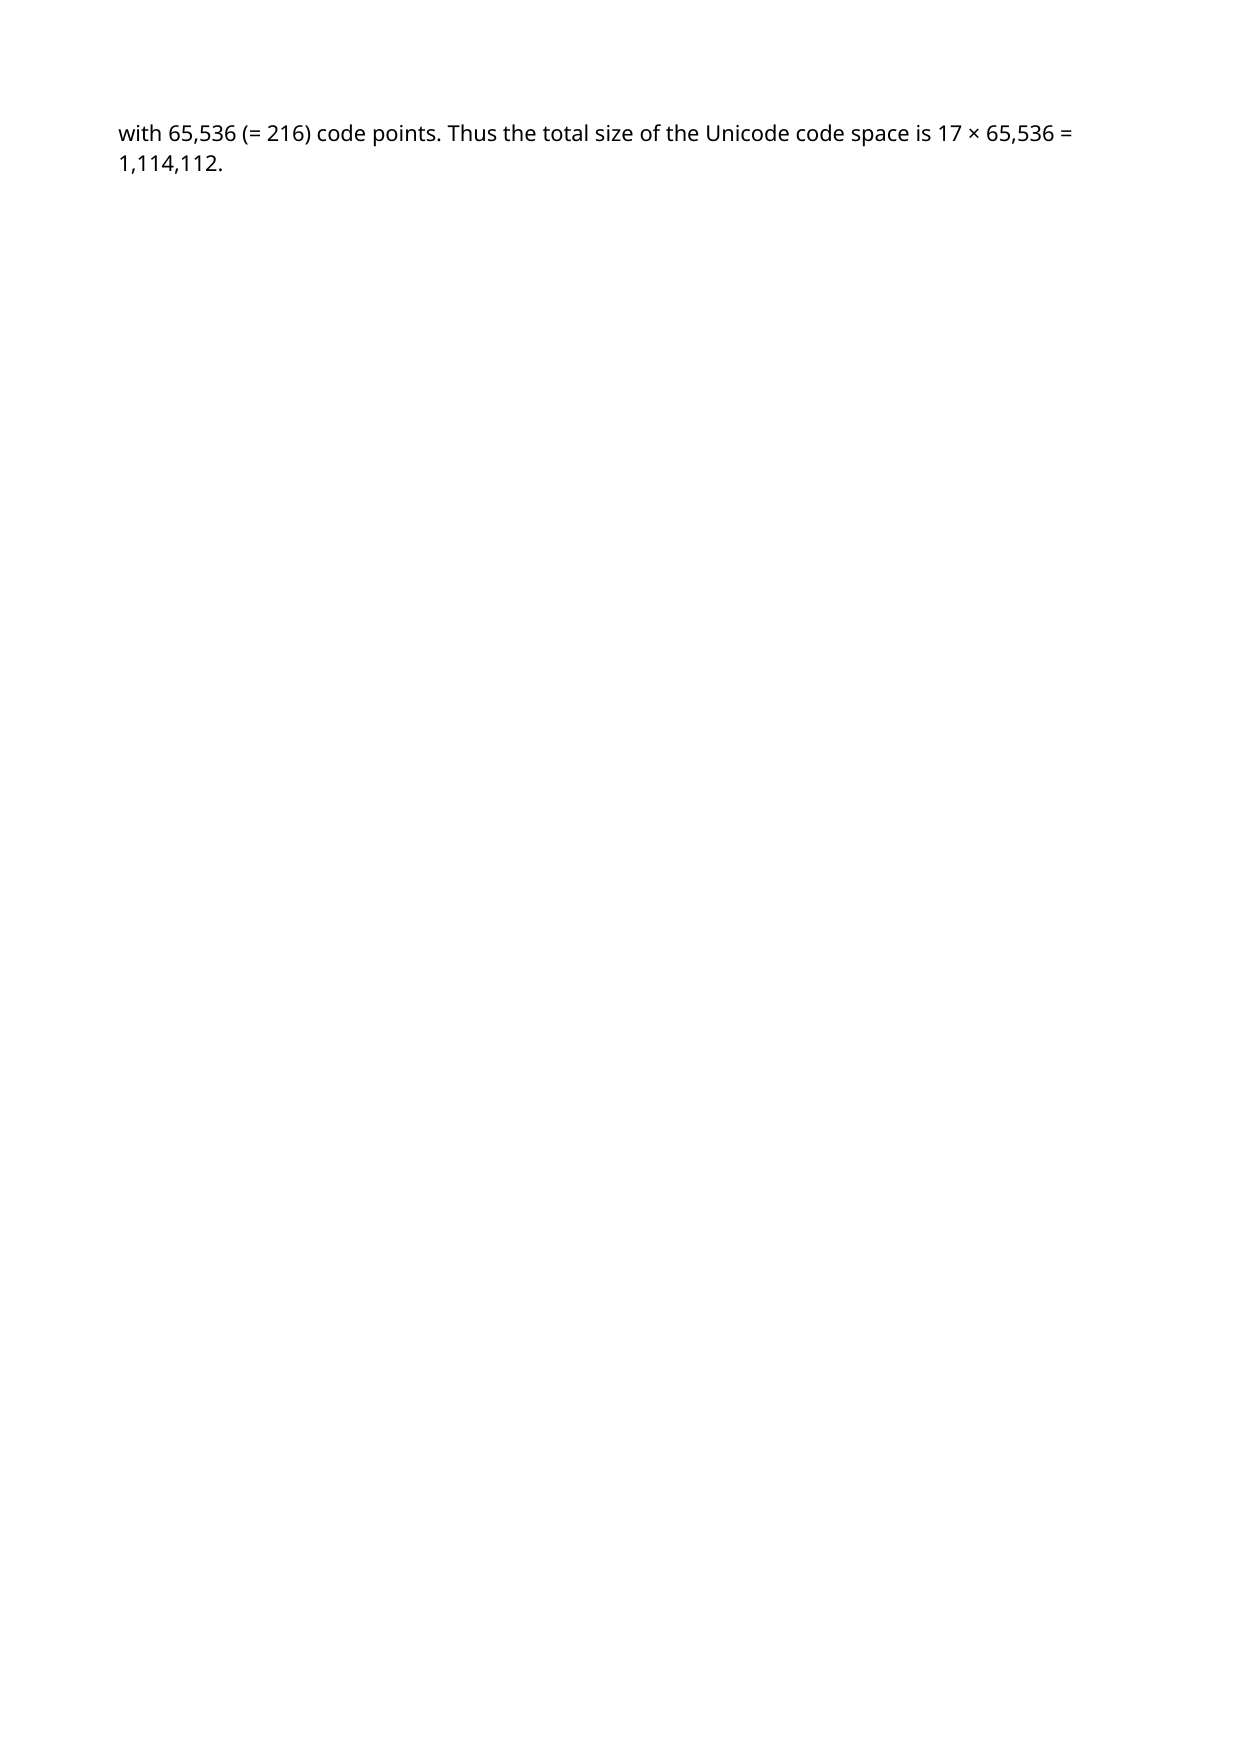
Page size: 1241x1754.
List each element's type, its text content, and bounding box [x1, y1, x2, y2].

text with 65,536 (= 216) code points. Thus the total size of the Unicode code space is 17 × 65,536 = 1,114,112. [118, 118, 1122, 178]
